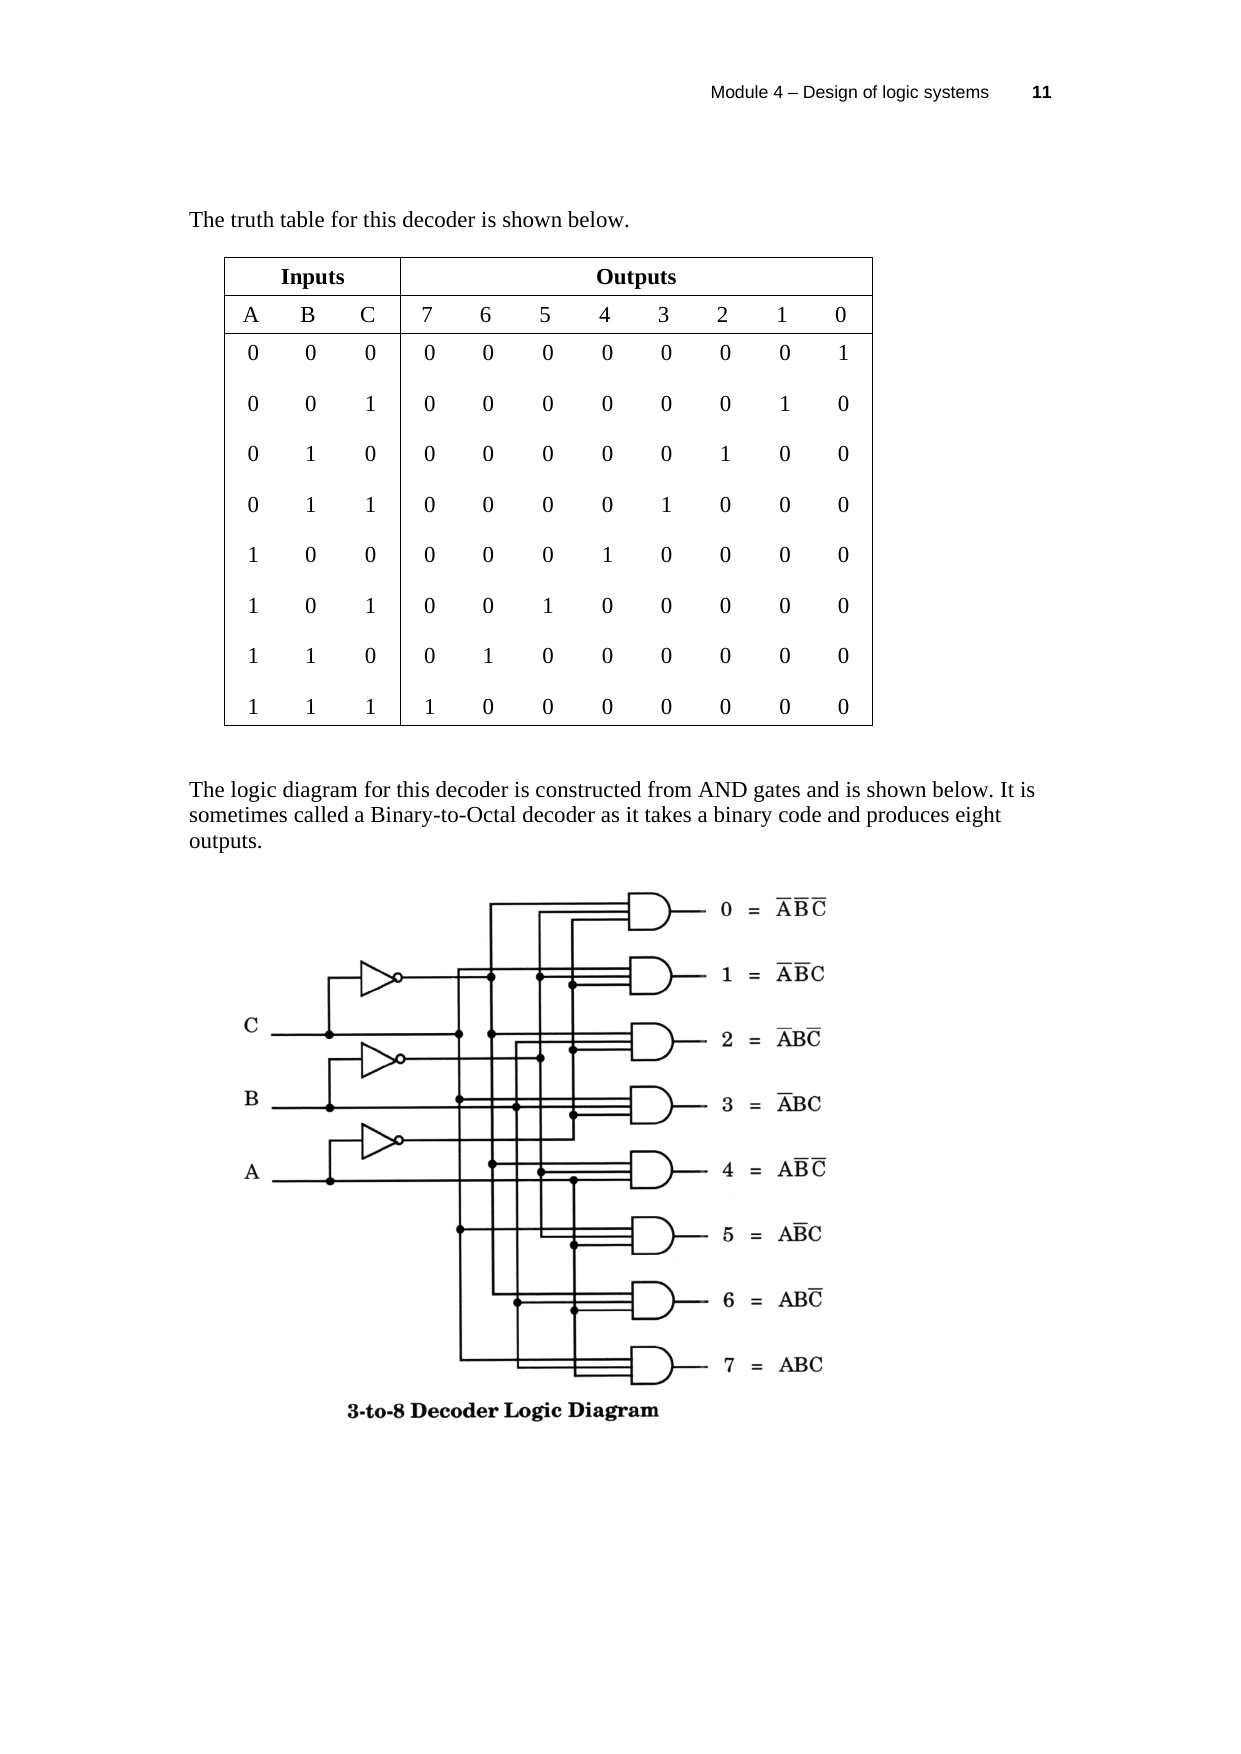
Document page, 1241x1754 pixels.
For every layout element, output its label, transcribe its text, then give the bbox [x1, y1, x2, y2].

table_cell 6 [459, 296, 518, 333]
table_cell 0 0 0 1 0 0 0 0 [637, 334, 696, 725]
table_cell 3 [637, 296, 696, 333]
table_cell 2 [696, 296, 755, 333]
table_cell B [280, 296, 341, 333]
table_cell 1 0 0 0 0 0 0 0 [815, 334, 872, 725]
table_cell 4 [578, 296, 637, 333]
table_cell 1 [755, 296, 815, 333]
table_cell 0 0 0 0 1 0 0 0 [578, 334, 637, 725]
text The logic diagram for this decoder is constructed from AND gates and is shown below. It is sometimes called a Binary-to-Octal decoder as it takes a binary code and produces eight outputs. [189, 777, 1051, 853]
table_cell C [341, 296, 400, 333]
picture [224, 878, 853, 1442]
table_cell 0 0 0 0 0 0 0 1 [401, 334, 459, 725]
table_cell 0 0 1 0 0 0 0 0 [696, 334, 755, 725]
table_header Inputs [225, 258, 400, 295]
table_cell A [225, 296, 280, 333]
text The truth table for this decoder is shown below. [189, 207, 1051, 232]
table_cell 0 0 0 0 0 0 1 0 [459, 334, 518, 725]
table_cell 7 [401, 296, 459, 333]
table_cell 0 0 0 0 1 1 1 1 [225, 334, 280, 725]
table_cell 0 1 0 0 0 0 0 0 [755, 334, 815, 725]
table_header Outputs [401, 258, 872, 295]
table_cell 0 0 1 1 0 0 1 1 [280, 334, 341, 725]
table_cell 0 0 0 0 0 1 0 0 [518, 334, 578, 725]
table_cell 0 1 0 1 0 1 0 1 [341, 334, 400, 725]
table_cell 5 [518, 296, 578, 333]
table_cell 0 [815, 296, 872, 333]
